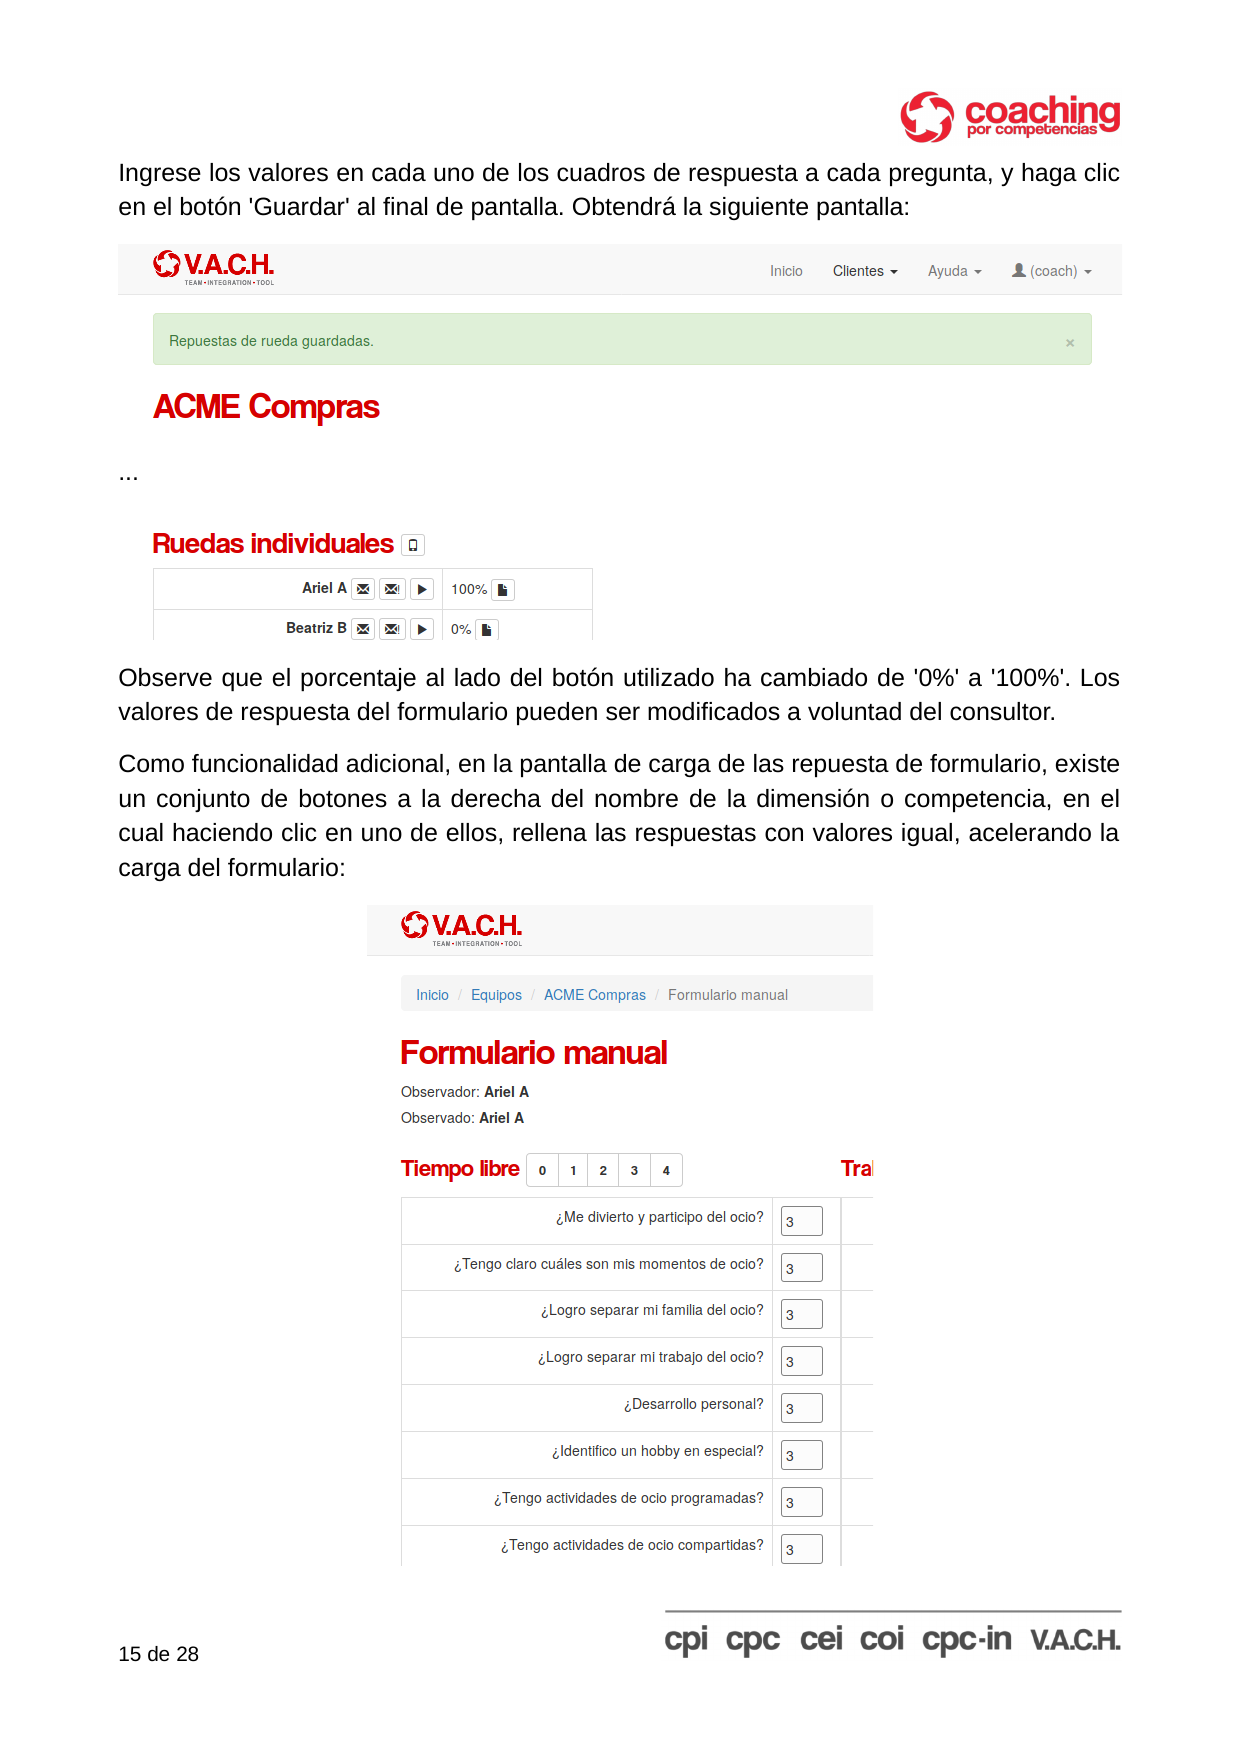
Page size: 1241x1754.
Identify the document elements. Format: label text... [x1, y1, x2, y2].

picture [661, 1609, 1123, 1661]
picture [367, 905, 874, 1566]
text Observe que el porcentaje al lado del botón utilizado ha cambiado de '0%' a '100%'. Los valores de respuesta del formulario pueden ser modificados a voluntad del consultor. [118, 663, 1122, 726]
picture [118, 604, 1123, 640]
text Ingrese los valores en cada uno de los cuadros de respuesta a cada pregunta, y haga clic en el botón 'Guardar' al final de pantalla. Obtendrá la siguiente pantalla: [118, 158, 1122, 221]
picture [897, 88, 1123, 146]
text ... [118, 457, 1122, 485]
text Como funcionalidad adicional, en la pantalla de carga de las repuesta de formulario, existe un conjunto de botones a la derecha del nombre de la dimensión o competencia, en el cual haciendo clic en uno de ellos, rellena las respuestas con valores igual, acelerando la carga del formulario: [118, 749, 1122, 882]
